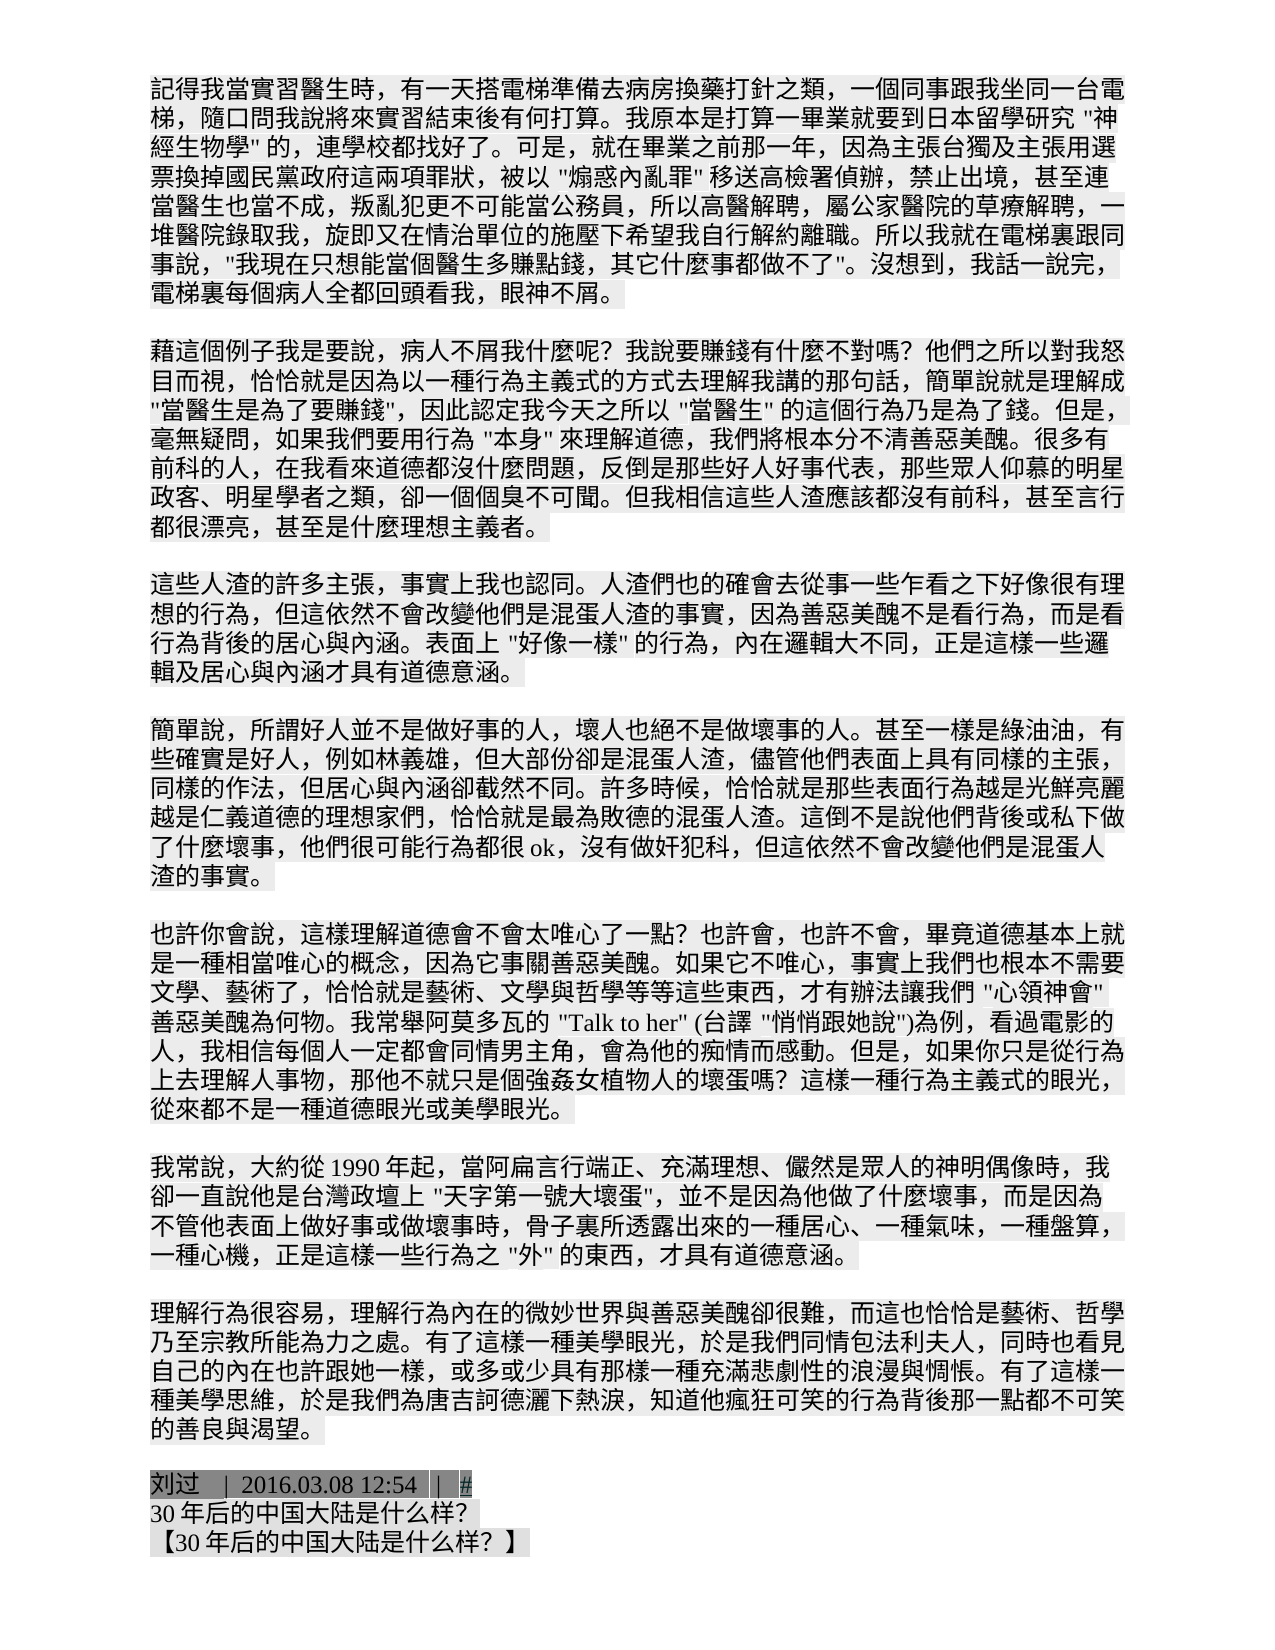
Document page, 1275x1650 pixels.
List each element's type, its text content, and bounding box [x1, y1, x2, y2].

text 30年后的中国大陆是什么样？ 【30年后的中国大陆是什么样？】 1.经济总量世界第1，较现在增3至6倍。日本可能是中国1/6至1/3。只是恢复2000年来多数时间中国在世界应有地位。 可能危机：老龄化、产业升级不力、内乱。 2.人口少于14亿。国策从开放2胎转奖励生育，应变老龄化。 3.人均收入增4~10倍。沿海浙江上海江苏广东天津北京达发达国家水平。中西部省份大都市接近中等发达国家水平。 4.对人类科技有更大贡献。基础科学论文数世界第1、新科技专利数世界第1、诺贝尔等科学奖数量喷发世界前3。基础科研积累、资金投入、每年900万毕业生、每年数十万赴外留学生。清华北大复旦交大等名校入世界前100。南京武汉厦门华中吉林四川天津…等大学显著进步。 可能的危机：教育创新、体制创新不足，牵制科技进步。 5.建立世界最大最完整的产业链、创投融资体系。上海深圳证券市值世界第1。新创企业层出不穷。创投发达媲美美国硅谷，完整创新创业产业链，充裕资金池，在大型内需市场孵育下，涌现大批行业独角兽或领导企业。 6.机器人智能设备网购广泛运用，易取代工作岗位大量消失。 可能危机：失业有可能日趋严重或不严重（老龄化）。 解决方案：对世界释放基础建设能力。 7.隐形战机歼20歼31量產，數量超美國日本F22和F35。独立导航卫星导弹体系，空军实力世界第二，直追美国。 8.高鐵技术行銷世界。到欧洲、印度、东南亚高铁陆续打通——目前出口美国、俄、印尼、伊朗高铁。 9.核电技术行销世界——目前出口巴西、英国等。 10.商用飞机跟波音空客三分天下。 11.中華神盾航母戰鬥群巡戈西太平洋。保卫投资能源通道。 在非洲等地逐步建立远洋海军基地。 12.四支航母战斗群，实控南海，巡航钓鱼台例行化。维持跟美日恐怖平衡斗而不破、亦敌亦友竞争合作关系。 13.日常生活接近无纸币时代。支付宝Wechat银联三足鼎立。 14.社会观念革新，更尊重规则法律，法治更进步。 15.更长远，是为世界提供一个不同于西方这几百年的文化文明思想输出。 未来亚洲流行潮流最大势力，应是中华中国引领，非日韩。 民间深厚文化、年轻一代视野能力、经济市场幅员，创造结合传统与现代科技人文理念的作品，电视剧、电影、音乐、文化、书画、书籍出版、时装等文化影响力逐步爆发。 16.政治很可能走新加坡模式——精英治国、层层选拔竞争、左右派制衡，虽无西方民主之名，却有隐两党制之实。共产党不该被视为1个党，路线政策一直在左右派互相制衡竞争下前进改革。目前村级，未来可能实现县级选举。 可能危机：年轻人遭西方媒体言论民主自由名词洗脑，不认同新加坡式有限民主、法治下的自由、精英治国、渐进革新、实质进步，坠入把选票当民主、口水治国、闹事公投、民粹政治、意识形态、文革争斗，国家将延缓进步动能。 17.买进掌控原材料、大宗商品、消费品的重要产地。逐步建立媲美华尔街的国家金融势力掌握定价权。主导亚投行等金融机构。 18.从陆权国变成海权国，成为世界贸易第一大国，推展经济版图和世界影响力。 …… 中国、中华、华夏，能够在长达数千年时间里的大部分时间，都是世界最进步的最一流国家，曾在文化文明科技军事教育行政等许多领域领先欧洲日本，衰落200年又如何？ 我们有能力复兴中华民族，恢复中华、华夏、古代中国这几个词在世界的荣光，给人民和后代子孙更好的生活和未来发展，对整体人类有更多贡献。 [150, 1499, 1125, 1557]
text 刘过 | 2016.03.08 12:54 | # [150, 1470, 1125, 1499]
text 我大約看了修亮提供的這個連結： http://goo.gl/CHJ8gx 我的想法可能跟各位不太一樣，但我若要把話講清楚，恐怕得寫上一本教科書。千頭萬緒，大約也只能簡單這樣講： 首先講到 "道德" 二字，英文叫 morality。英文沒問題，但我不太喜歡使用中文 "道德" 一詞，也許因為華人社會往往滿口仁義道德，一肚子圈圈叉叉，所以道德一詞在中文裏頭似乎隱含著一種貶意。但我也想不出更好的辭彙，所以姑且也只能道德一番。 我發現，道德有好多敵人，比方說缺乏一致性、工具化、原則化、行為主義式等等等等等。我不知道別人究竟是為了什麼而鄙視綠色生物，對我而言，我之厭惡乃至痛恨，與任何政治立場或主張一點關係都沒有，一個人想統或獨或想左或右，我都沒意見。讓我鄙夷厭惡的純粹就是因為敗德。綠油油生物之敗德，罄竹難書，但我懷疑有多少人是因為這樣一種原因而唾棄這些混蛋人渣。 比方說不一致。道德之所以成為道德，它總得有些所謂概念本質，比方說它應該具有一種概念上的一致性。例如，如果別人到大陸念書、到大陸經商就是台奸，就是賣台，那你自己為什麼就可以？比方說，台南有位綠油油的女立委 (我實在很不屑而非不敢提起這些不值得一提的人的名字)，她老公就是拿大陸學歷。別人問她說，為什麼別人去念書就是不忠不義，妳老公去念書就是仁義道德？她回答說，她老公去念書是為了了解敵人，換言之就是為了愛台灣。這就是一種不一致。 再比方說，綠油油的政客，十個有九個金錢上不乾不淨，有一些明星級或鬼神級的，甚至貪婪得宛如現代和珅般不可思議，但他們卻整天抹黑近乎道德潔癖、一介不取的馬英九。 再比方說所謂台北市長柯啥咪，明明知道所謂竊聽案根本就是自己人的自導自演，但他依然道德凜然地藉此抹黑連勝文及馬英九，甚至說成什麼國家恐怖暴力、水門案再現等等等。事後真相大白，他卻要大家向前看，要大家忘了這件事。 再比方說，每次藉著各種反中議題進行抗爭，釋放出來的資訊幾乎全部都是謠言。例如服貿，甚至就連我工作的醫院之內部通訊都出現類似這樣的謠言說：學生反服貿是因為馬英九要引進數百萬甚至數千萬大陸勞工來台，佔領台灣，並且以人海戰術贏得選舉。一個人如果對這樣一種以造謠抹黑取代辯論的普遍行徑無所謂，那我不知道他還能在乎一些什麼。 再比方說，一個人，如果他那麼勇猛，又是怒罵蔣公，又是痛打孫文，那他應該早在三十幾年前的八零年代就跟我一樣冒死寫文章罵蔣家，用實際行動對抗蔣家才對；而不是當國民黨當蔣家變成過街老鼠時，你才變得如此神勇，如此道德凜然。這就是一種道德上的不一致。伊拉克被美軍佔領之前，如果你膽敢在伊拉克罵海珊，那我承認你在道德上具有一種高度，可是當海珊如今變成過街老鼠，你卻反而威武神勇地去拉倒他的銅像，那不是很可笑很低能嗎？ 簡單說就是，道德必須具備一種內在與外在的一致性。如果你能容忍各式各樣的造謠抹黑，那我不知道道德這個概念還能剩下多少意義。如果你可以容忍所謂自己人貪贓枉法，無惡不作，那你怎麼還好意思還去抹黑或批評一個比你乾淨不知道幾千萬倍的人？如果某種作為是卑鄙的齷齪的，那麼，不管誰去做它，基本上都很卑鄙齷齪，而不是別人怎麼做都錯，自己怎麼胡作非為都反而可以美化。同樣地，一個人，如果他真的如此道德凜然，那他應該是在真正需要勇氣、需要付出慘痛代價的時候去展現這樣一種凜然，而不是專門一百個打一個，專門打弱者，打過街老鼠。缺乏這樣一種一致性，就是敗德。 至於工具化，這應該就更容易理解了。簡單說就是他不是真的在乎善惡美醜與是非對錯，他只是利用各種漂亮口號做為一種武器，一種工具，來攻擊敵人，進而撈取私利。比方說美國整天輸出民主、大談人權、高唱自由，但是，他哪會在乎什麼民主、自由與人權，他只是拿這些當成一種手段來侵略你、傷害你。綠色生物也是這樣，他哪會在乎什麼清廉，他哪會在乎什麼民主、自由與人權，這些扯爛污的混蛋，當今不就是專門在傷害民主、自由與人權的一票惡棍嗎。甚至你也別相信他反中反共，聽他在放屁，他只是拿這些東西做為一種鬥爭手段來奪取個人權力與暴利。權力與利益才是目的，至於所謂道德或各種理想或主張，其實全都只是一種工具。 你可以拿很多東西當成工具，比方說你努力工作是為了賺錢照顧家人；這時候，你可以說，工作不是你的目的，它只是一種養家活口的工具，家人的幸福才是目的。但是，你不能拿道德做為一種工具。這道理很簡單。比方說，我對你好，或是幫助你，這事本身就是目的，如果我對你好或幫助你的目的只是想從你身上獲得更大的好處，那就是卑鄙。道德猶如情感一般，有些東西是不能工具化的，它本身就是目的。 一致性和工具化理應都很容易理解，再來講原則化及行為主義就稍微有點難了，而這也許是我和各位想法不太一樣的地方。 修亮提供的連結新聞裏頭說，哈佛法學院有人要求改變院徽，因為原來的院徽涉及蓄奴的一段黑暗歷史。這事我不會有意見，院徽要改不改我都無所謂，不過基本上我是贊成的，因為它不是在算幾百年前的舊帳，而是在闡揚一種理應貫穿時空的文明價值。它和綠色生物之到處破壞蔣公及國父銅像的道德意義當然不一樣，而且剛好完全相反。前者是基於一種普世的文明價值，它不是為了某個黨或某一種政治主張或其它任何現實利益。但是，綠色生物之所為，卻不是為了什麼普世價值，而是為了某種政治目的及黨派利益。 剛剛看到一則新聞如下， -------------------------- 台灣民族英雄陳智雄烈士百年冥誕生命慶典 民報作者政治中心／台北報導 2016年3月6日 陳智雄烈士1916年2月18出世於屏東。自中國國民黨在台灣發動二二八民族屠殺，大規模殺害台灣社會菁英後，陳智雄就在印尼發動在地台灣人和印尼朋友聲援「台灣國民革命」，呼籲台灣人抵抗外來統治集團。此後，他不惜個人性命財產，協助印尼獨立軍驅逐荷蘭殖民政府，並在南洋為「台灣共和國臨時政府」開創了勝利的國際外交。 陳智雄烈士堅決推動台灣獨立，反對蔣介石在台灣的「偽」中華民國，也譴責企圖併吞台灣的中國新殖民主義。結果，被親共的印尼政府驅逐出境，然後被中國國民黨和日本合謀自東京綁架回台灣，在1963年5月28被中國國民黨殺害。骨灰安置在宜蘭羅東白蓮寺，成做台灣人永遠紀念的民族英雄。 主辦單位為喚起台灣社會重視培養我們自己民族的奮鬥精神，鼓舞公開互追求台灣民族獨立而犧牲性命的英雄烈士應有的歷史地位和尊榮，特別在陳智雄烈士百年冥誕的時機，舉辦徵文比賽、出版紀念冊等公開活動，來紀念他偉大生命的誕生，也讓他的奮鬥精神在台灣社會復甦。請大家撥空來參加陳智雄烈士百年冥誕的生命慶典。 【活動資訊】台灣民族英雄陳智雄烈士百年冥誕生命慶典 時間：2016年3月12下午2-5點 地點：台北市中正區濟南路一段2-1號4F(台大校友會館四樓) 聯絡：台灣民族同盟辦公室(02)2389-0863或0988-156507 主辦： 台灣獨立建國聯盟、台灣政治受難者關懷協會、民報文化藝術基金會、台灣文化基金會、陳文成基金會、李登輝民主協會總會、白色恐怖史蹟見證者、台灣國籍宣示促進會、台灣教授協會、台灣民族同盟 ------------------------- 陳智雄是條漢子，但看了這些人裝模作樣的抬舉實在很想吐，綠色生物整天就是搞這些。他不是真的在乎先人先烈的什麼精神，他只是完全徹底選擇性地抬舉那些跟他們的政治目的或政治利益吻合的人。比台獨為數更多的主張統一的烈士，他們怎麼不去追思懷念其精神？ 三十幾年前，因為我有一種 "決心不要命了" 的打算，所以敢做很多當年大家不敢做的事。我那時才二十多歲，但卻很多甚至比我年紀大上一倍的 "黨外同志" 們說我是 "人格者" (我有一大麻布袋裝著當年這些綠營大老寫給我的信可供證明)，對我非常推崇。但是，現在他們不抹黑我就算很客氣了。為什麼？難道我的人格和精神跟以前有什麼不一樣？當然不是因為這樣，而是因為我不再認同他們的作為與立場。假若我依然跟他們站在同一邊，我想我如今就算不想當個文武全才英明蓋世的人格者也不行了。所謂歷史，只是這些混蛋藉以操弄是非、洗腦下一代、藉以奪權謀利的工具。 我要說的是，不管你是否認同院徽改或不改，你沒法否認，哈佛師生是出於一種普世良善的文明價值考量而有此提議。這就好像我每次看到劍橋邱吉爾學院裏頭那個銅像就很不爽，因為邱吉爾是個理應繩之以法的戰爭罪犯，是個荒唐入骨、毫不掩飾的種族歧視者，是個鼓吹 "使用化武殺害野蠻人" 的好戰份子及歧視者，但我不會想去拆他的銅像。當然，如果有人出於某種文明價值考量，覺得邱吉爾學院應該改名，銅像應撤除，我也不會反對，當然也不會熱烈贊成。但是，如果有某個黨派之所以如此主張乃是為了某種卑鄙的政治目的，那我就會反對改名，反對拆除銅像。 這個例子是說，道德與否不能訴諸原則化，你不可能建立起一種原則，藉以做為一種檢視道德與否的標準。講到這裏，通俗性的說法我已經不知道該怎麼講下去了。微妙之處在於，我之反對道德原則化並不是在提出一種規範性的 (normative) 道德見解，我並不是說你 "不應該" 這樣做，而是說：在概念上，你 "不可能" 這麼做；邏輯上，你 "不可能" 這樣去理解道德。 至於原則化的方法之一就是形而下化。這也是講了幾千次了。簡單說，你如果反對升學主義，那我相信你應該不是在反對大家升學才對。你是在講一種相當形而上的東西，而不是在提出一種形而下的主張。 至於形而下化最常見的作法之一就是，進一步把概念給行為主義化。 記得我當實習醫生時，有一天搭電梯準備去病房換藥打針之類，一個同事跟我坐同一台電梯，隨口問我說將來實習結束後有何打算。我原本是打算一畢業就要到日本留學研究 "神經生物學" 的，連學校都找好了。可是，就在畢業之前那一年，因為主張台獨及主張用選票換掉國民黨政府這兩項罪狀，被以 "煽惑內亂罪" 移送高檢署偵辦，禁止出境，甚至連當醫生也當不成，叛亂犯更不可能當公務員，所以高醫解聘，屬公家醫院的草療解聘，一堆醫院錄取我，旋即又在情治單位的施壓下希望我自行解約離職。所以我就在電梯裏跟同事說，"我現在只想能當個醫生多賺點錢，其它什麼事都做不了"。沒想到，我話一說完，電梯裏每個病人全都回頭看我，眼神不屑。 藉這個例子我是要說，病人不屑我什麼呢？我說要賺錢有什麼不對嗎？他們之所以對我怒目而視，恰恰就是因為以一種行為主義式的方式去理解我講的那句話，簡單說就是理解成 "當醫生是為了要賺錢"，因此認定我今天之所以 "當醫生" 的這個行為乃是為了錢。但是，毫無疑問，如果我們要用行為 "本身" 來理解道德，我們將根本分不清善惡美醜。很多有前科的人，在我看來道德都沒什麼問題，反倒是那些好人好事代表，那些眾人仰慕的明星政客、明星學者之類，卻一個個臭不可聞。但我相信這些人渣應該都沒有前科，甚至言行都很漂亮，甚至是什麼理想主義者。 這些人渣的許多主張，事實上我也認同。人渣們也的確會去從事一些乍看之下好像很有理想的行為，但這依然不會改變他們是混蛋人渣的事實，因為善惡美醜不是看行為，而是看行為背後的居心與內涵。表面上 "好像一樣" 的行為，內在邏輯大不同，正是這樣一些邏輯及居心與內涵才具有道德意涵。 簡單說，所謂好人並不是做好事的人，壞人也絕不是做壞事的人。甚至一樣是綠油油，有些確實是好人，例如林義雄，但大部份卻是混蛋人渣，儘管他們表面上具有同樣的主張，同樣的作法，但居心與內涵卻截然不同。許多時候，恰恰就是那些表面行為越是光鮮亮麗越是仁義道德的理想家們，恰恰就是最為敗德的混蛋人渣。這倒不是說他們背後或私下做了什麼壞事，他們很可能行為都很ok，沒有做奸犯科，但這依然不會改變他們是混蛋人渣的事實。 也許你會說，這樣理解道德會不會太唯心了一點？也許會，也許不會，畢竟道德基本上就是一種相當唯心的概念，因為它事關善惡美醜。如果它不唯心，事實上我們也根本不需要文學、藝術了，恰恰就是藝術、文學與哲學等等這些東西，才有辦法讓我們 "心領神會" 善惡美醜為何物。我常舉阿莫多瓦的 "Talk to her" (台譯 "悄悄跟她說")為例，看過電影的人，我相信每個人一定都會同情男主角，會為他的痴情而感動。但是，如果你只是從行為上去理解人事物，那他不就只是個強姦女植物人的壞蛋嗎？這樣一種行為主義式的眼光，從來都不是一種道德眼光或美學眼光。 我常說，大約從1990年起，當阿扁言行端正、充滿理想、儼然是眾人的神明偶像時，我卻一直說他是台灣政壇上 "天字第一號大壞蛋"，並不是因為他做了什麼壞事，而是因為不管他表面上做好事或做壞事時，骨子裏所透露出來的一種居心、一種氣味，一種盤算，一種心機，正是這樣一些行為之 "外" 的東西，才具有道德意涵。 理解行為很容易，理解行為內在的微妙世界與善惡美醜卻很難，而這也恰恰是藝術、哲學乃至宗教所能為力之處。有了這樣一種美學眼光，於是我們同情包法利夫人，同時也看見自己的內在也許跟她一樣，或多或少具有那樣一種充滿悲劇性的浪漫與惆悵。有了這樣一種美學思維，於是我們為唐吉訶德灑下熱淚，知道他瘋狂可笑的行為背後那一點都不可笑的善良與渴望。 [150, 75, 1125, 1445]
